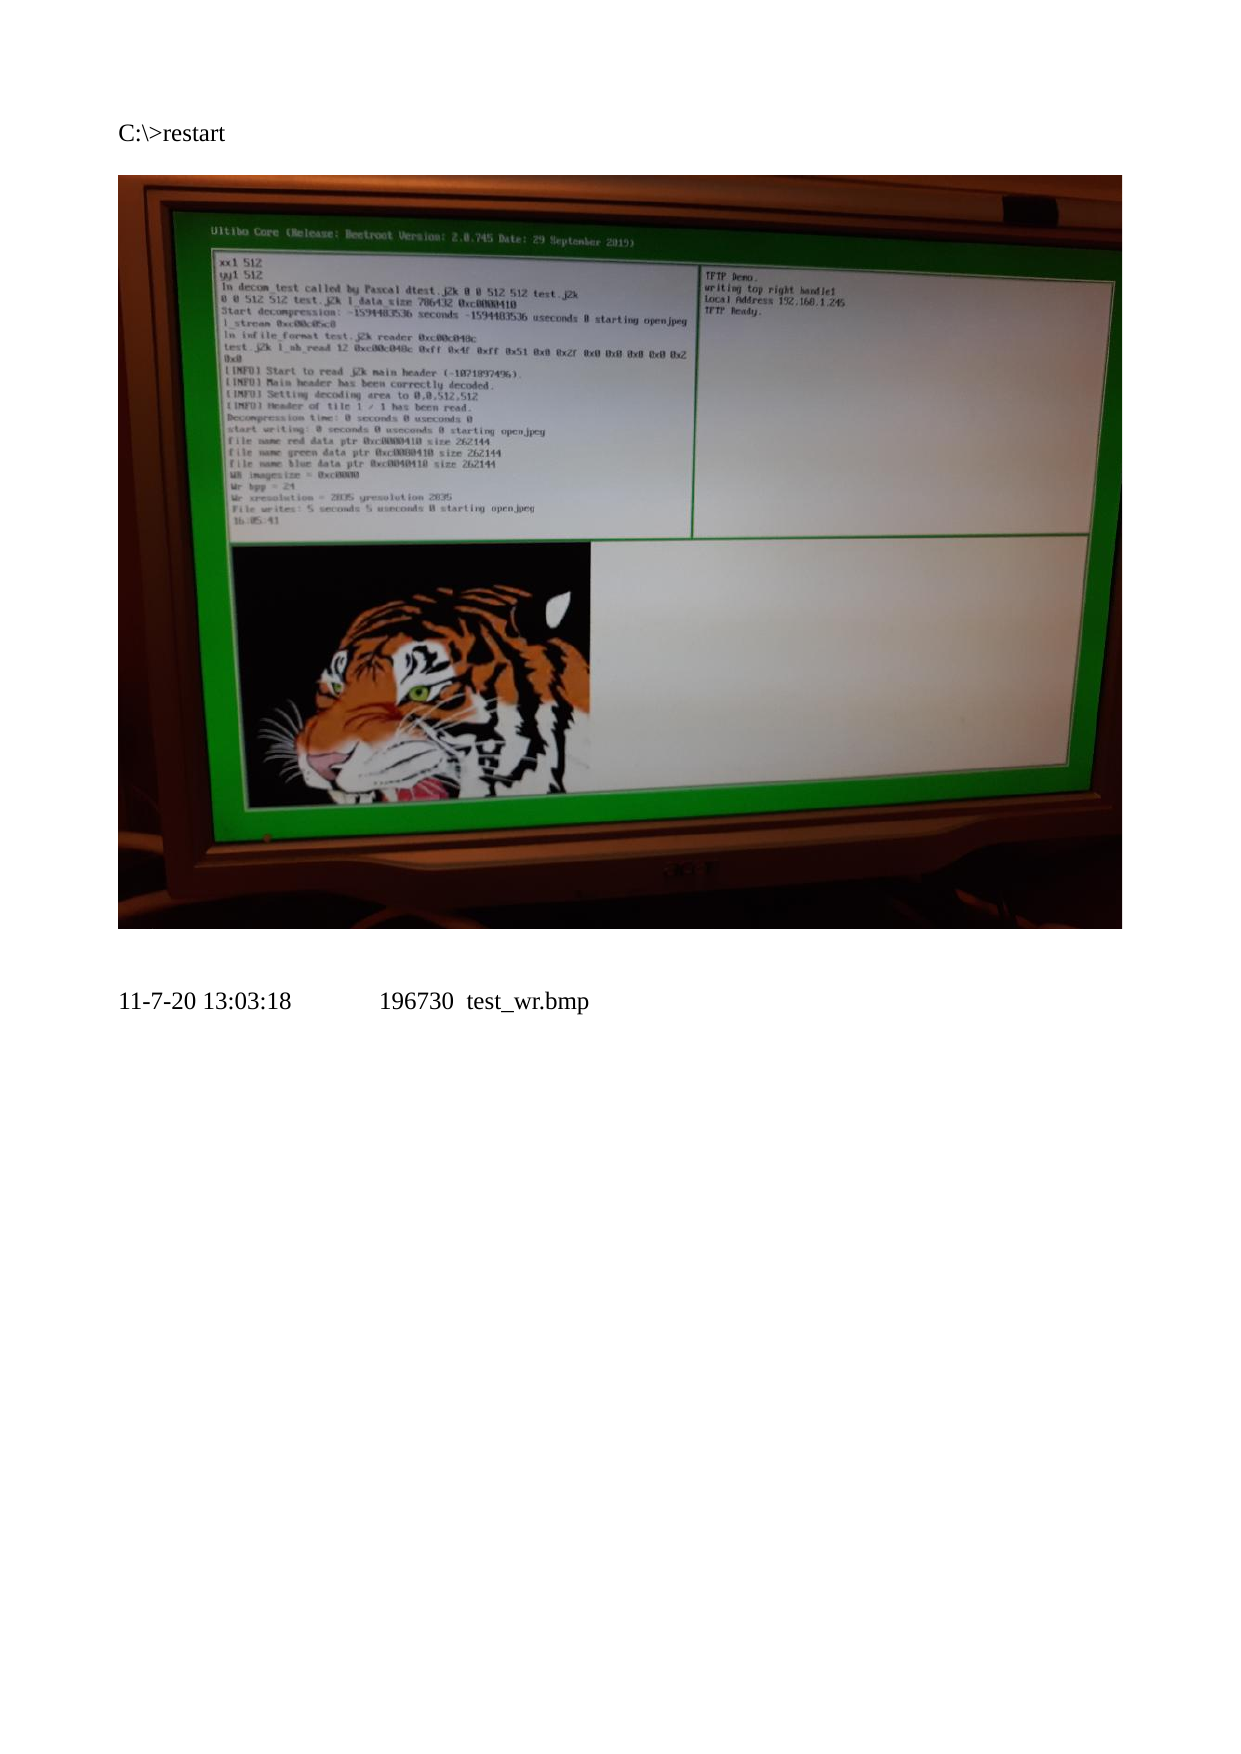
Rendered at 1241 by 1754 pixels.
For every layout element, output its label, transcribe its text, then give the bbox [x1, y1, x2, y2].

text C:\>restart [118, 118, 1122, 147]
picture [118, 175, 1123, 929]
text 11-7-20 13:03:18 196730 test_wr.bmp [118, 986, 1122, 1015]
